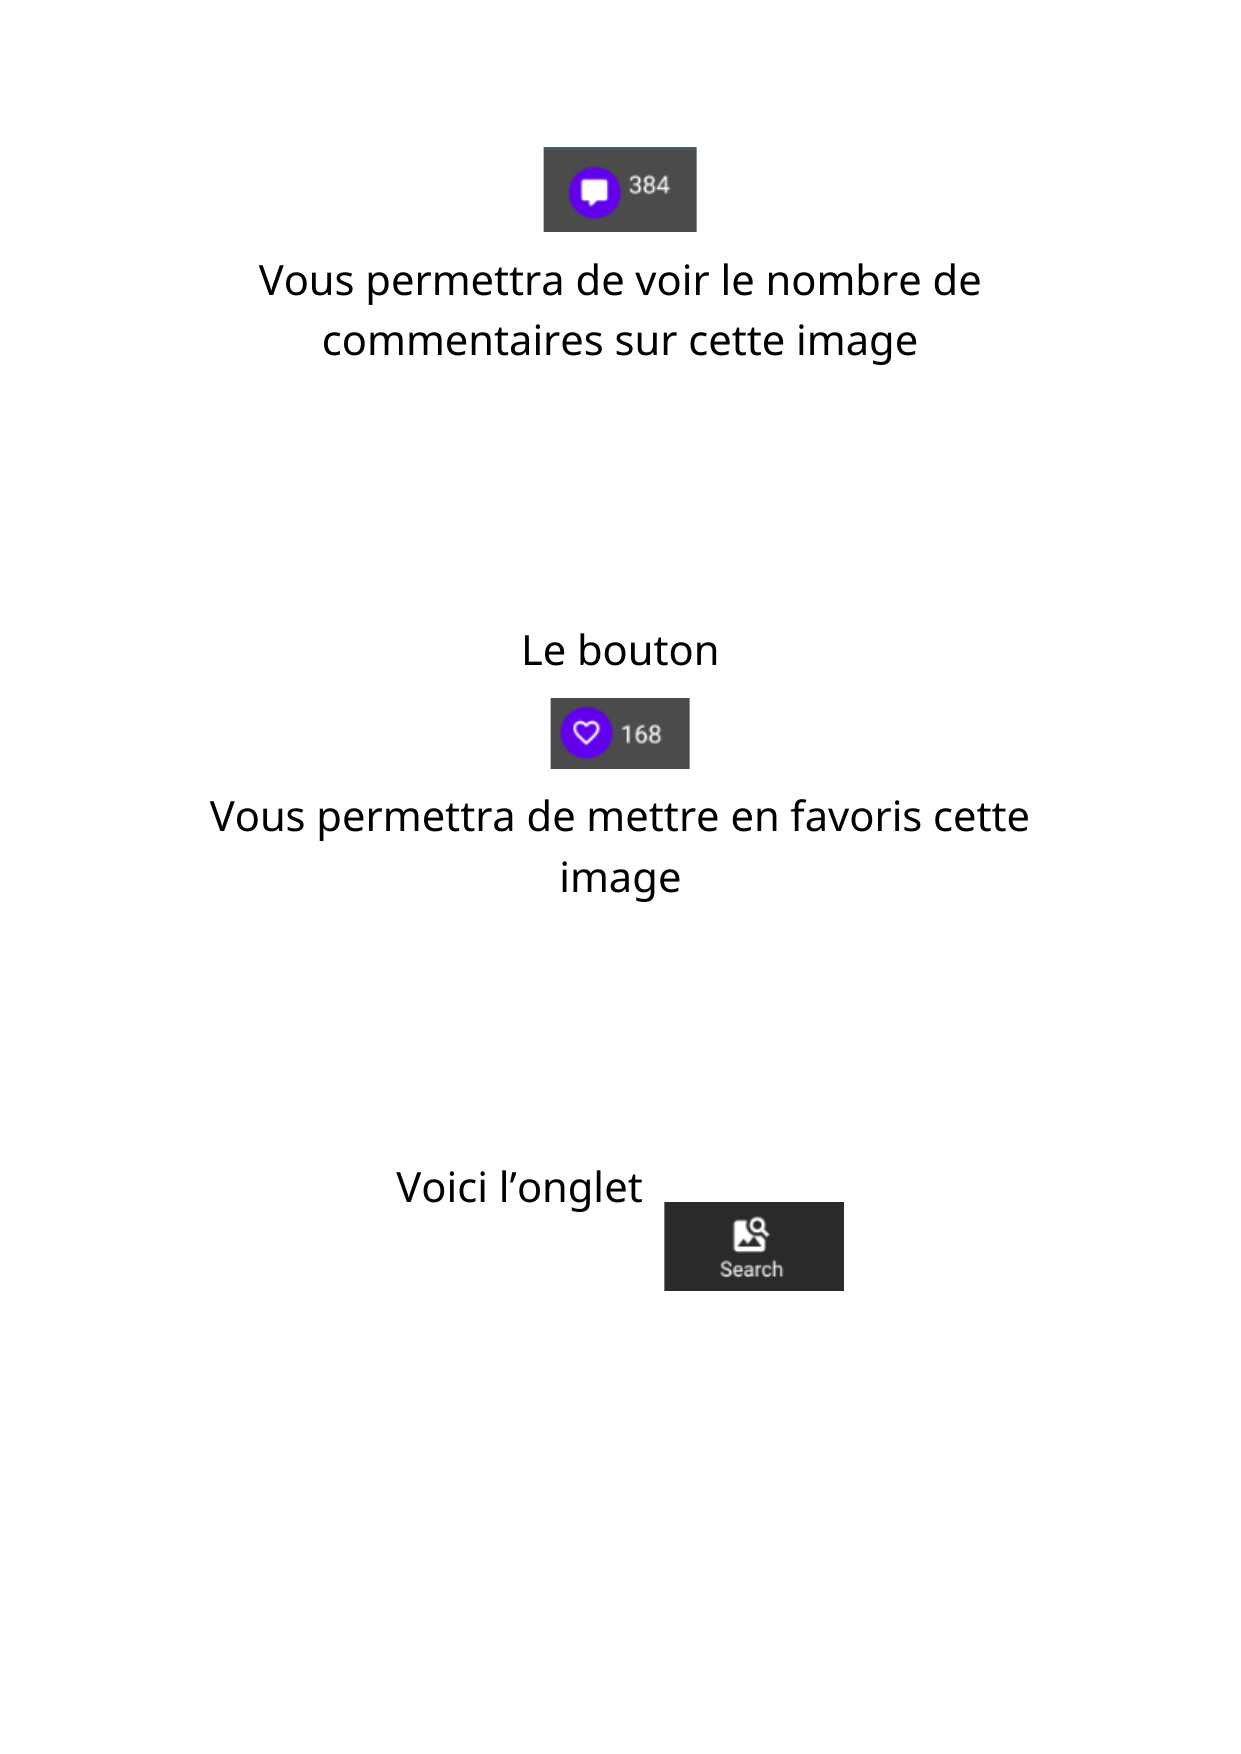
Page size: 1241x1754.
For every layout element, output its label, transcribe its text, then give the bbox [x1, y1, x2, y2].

text Voici l’onglet [148, 1157, 1093, 1291]
text Vous permettra de voir le nombre de commentaires sur cette image [148, 251, 1093, 368]
text Le bouton [148, 621, 1093, 678]
text Vous permettra de mettre en favoris cette image [148, 787, 1093, 904]
